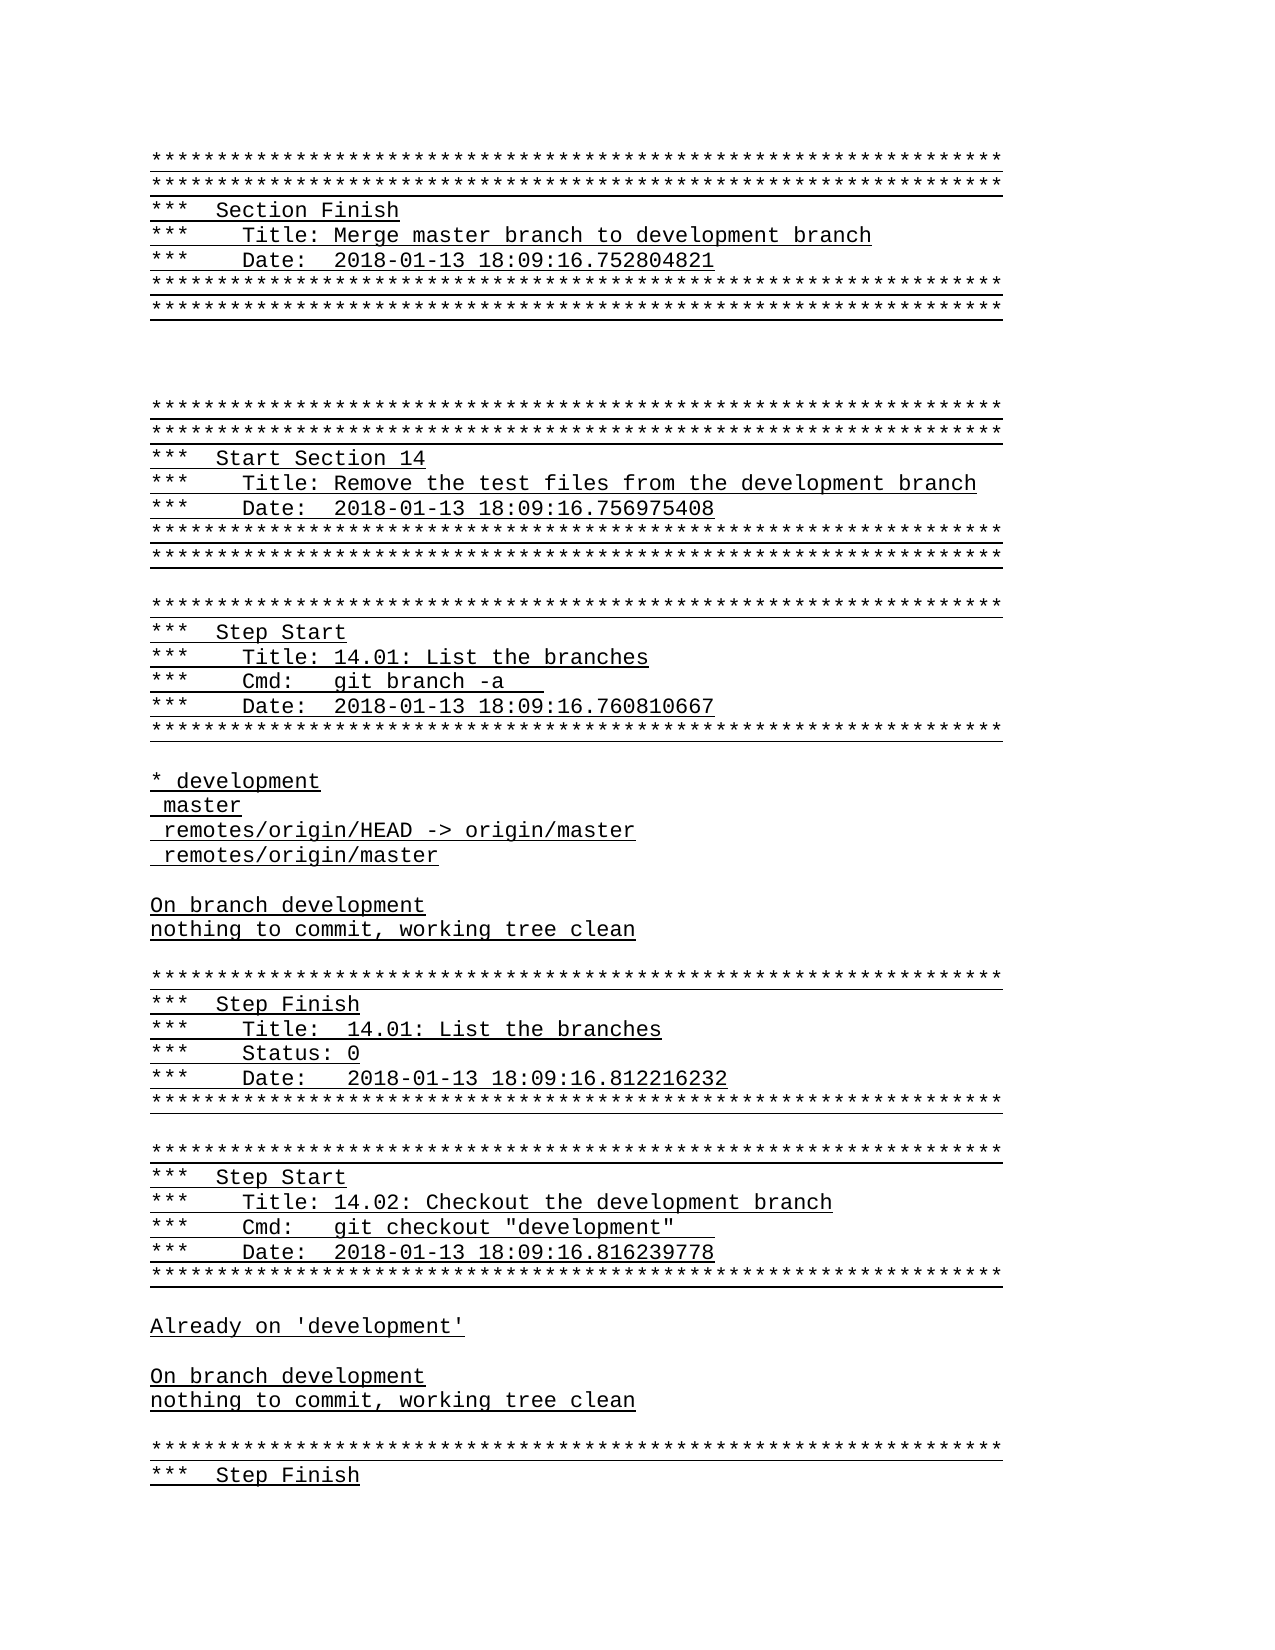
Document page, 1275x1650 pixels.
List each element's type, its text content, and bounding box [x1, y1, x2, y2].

text *** Title: 14.02: Checkout the development branch [150, 1191, 1125, 1216]
text ***************************************************************** [150, 398, 1125, 423]
text *** Date: 2018-01-13 18:09:16.752804821 [150, 249, 1125, 274]
text *** Cmd: git branch -a [150, 671, 1125, 695]
text *** Step Start [150, 1166, 1125, 1191]
text *** Step Start [150, 621, 1125, 646]
text ***************************************************************** [150, 547, 1125, 571]
text ***************************************************************** [150, 596, 1125, 621]
text ***************************************************************** [150, 522, 1125, 547]
text *** Status: 0 [150, 1042, 1125, 1067]
text *** Title: Merge master branch to development branch [150, 224, 1125, 249]
text nothing to commit, working tree clean [150, 1389, 1125, 1414]
text ***************************************************************** [150, 1439, 1125, 1464]
text *** Step Finish [150, 1464, 1125, 1489]
text *** Date: 2018-01-13 18:09:16.812216232 [150, 1067, 1125, 1092]
text ***************************************************************** [150, 299, 1125, 323]
text remotes/origin/HEAD -> origin/master [150, 819, 1125, 844]
text ***************************************************************** [150, 423, 1125, 447]
text ***************************************************************** [150, 274, 1125, 299]
text ***************************************************************** [150, 1142, 1125, 1166]
text ***************************************************************** [150, 968, 1125, 993]
text *** Title: Remove the test files from the development branch [150, 472, 1125, 497]
text *** Date: 2018-01-13 18:09:16.756975408 [150, 497, 1125, 522]
text remotes/origin/master [150, 844, 1125, 869]
text On branch development [150, 894, 1125, 918]
text *** Start Section 14 [150, 447, 1125, 472]
text ***************************************************************** [150, 720, 1125, 745]
text *** Date: 2018-01-13 18:09:16.760810667 [150, 695, 1125, 720]
text ***************************************************************** [150, 175, 1125, 199]
text *** Section Finish [150, 199, 1125, 224]
text *** Date: 2018-01-13 18:09:16.816239778 [150, 1241, 1125, 1266]
text Already on 'development' [150, 1315, 1125, 1340]
text ***************************************************************** [150, 1092, 1125, 1117]
text nothing to commit, working tree clean [150, 918, 1125, 943]
text On branch development [150, 1365, 1125, 1389]
text *** Cmd: git checkout "development" [150, 1216, 1125, 1241]
text *** Title: 14.01: List the branches [150, 646, 1125, 671]
text master [150, 794, 1125, 819]
text * development [150, 770, 1125, 794]
text ***************************************************************** [150, 150, 1125, 175]
text *** Title: 14.01: List the branches [150, 1018, 1125, 1042]
text ***************************************************************** [150, 1266, 1125, 1290]
text *** Step Finish [150, 993, 1125, 1018]
